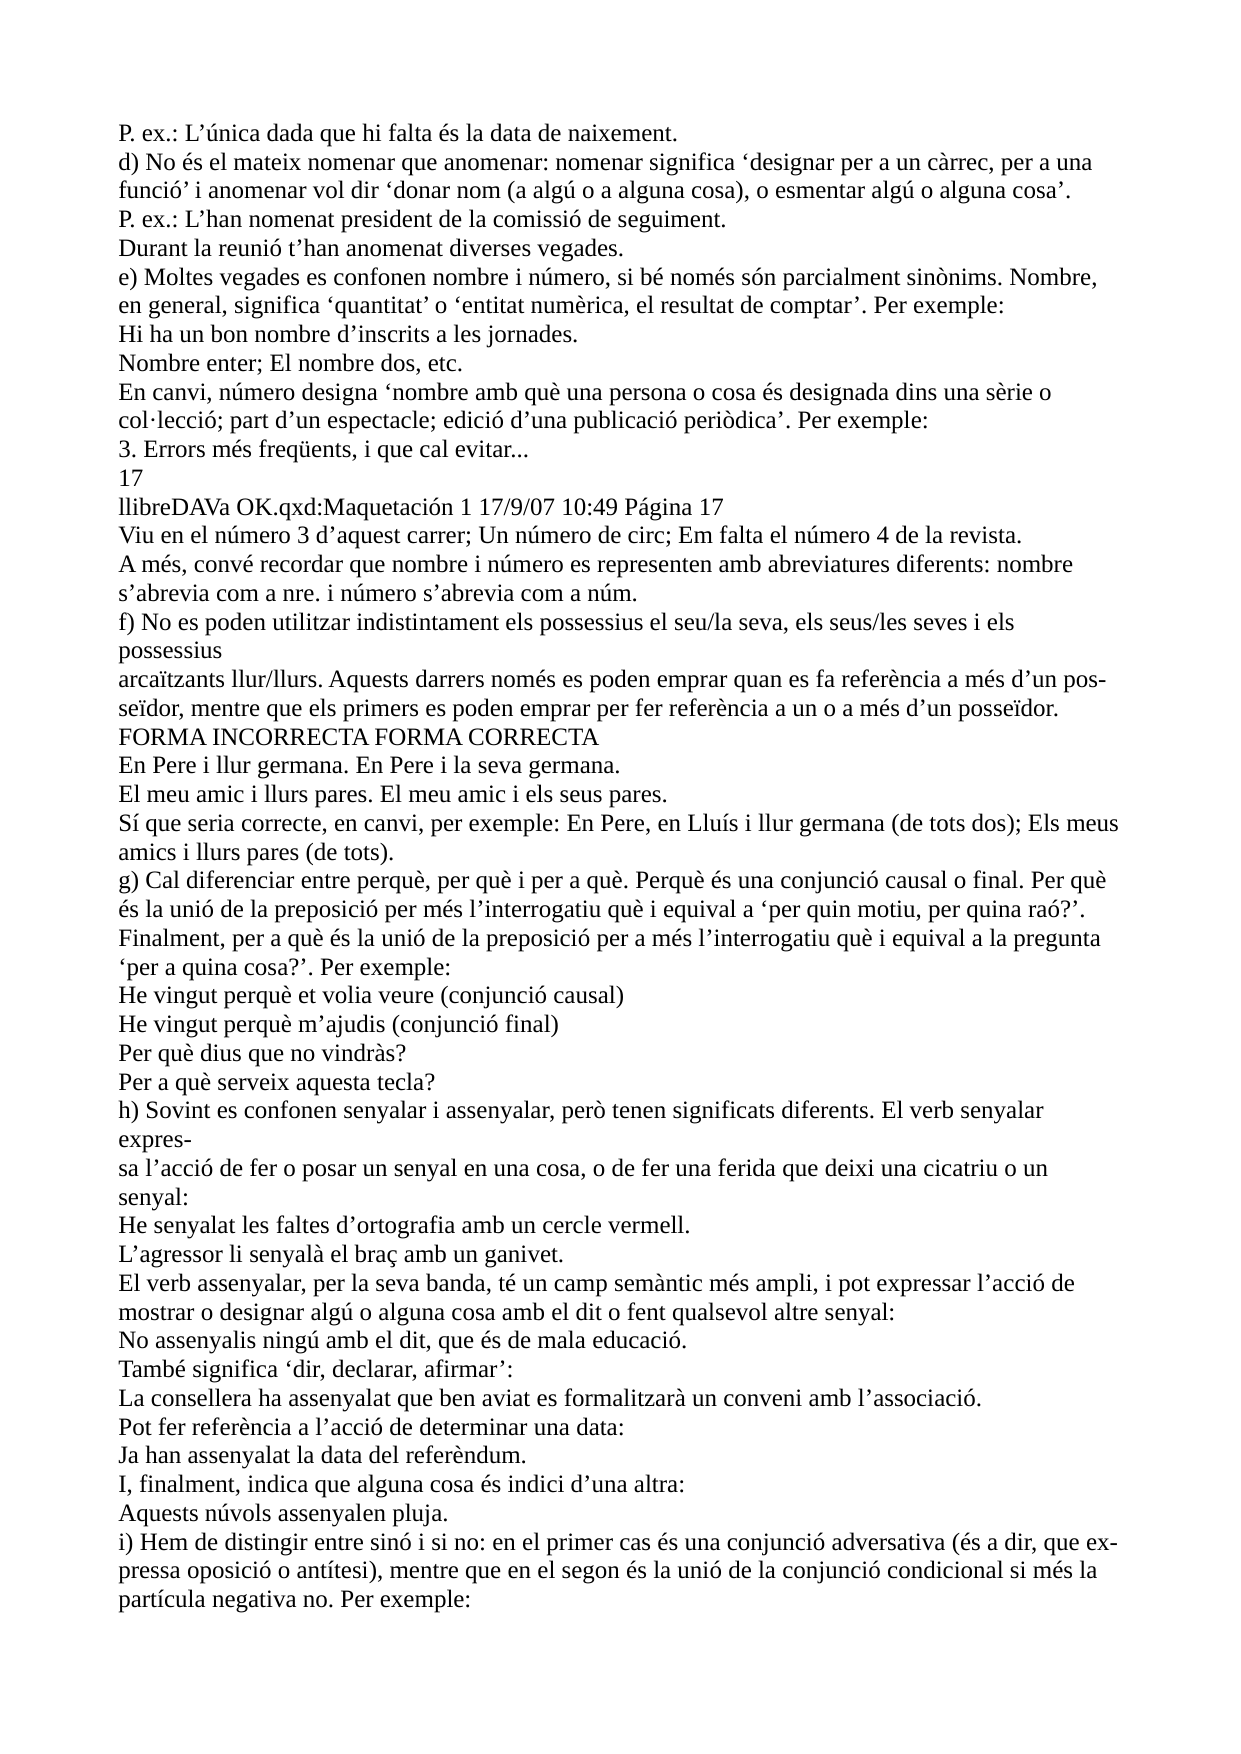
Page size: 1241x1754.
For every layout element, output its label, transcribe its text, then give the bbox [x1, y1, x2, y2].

text I, finalment, indica que alguna cosa és indici d’una altra: [118, 1469, 1122, 1498]
text He vingut perquè m’ajudis (conjunció final) [118, 1009, 1122, 1038]
text Pot fer referència a l’acció de determinar una data: [118, 1412, 1122, 1441]
text en general, significa ‘quantitat’ o ‘entitat numèrica, el resultat de comptar’. Per exemple: [118, 291, 1122, 319]
text f) No es poden utilitzar indistintament els possessius el seu/la seva, els seus/les seves i els possessius [118, 607, 1122, 664]
text Durant la reunió t’han anomenat diverses vegades. [118, 233, 1122, 262]
text funció’ i anomenar vol dir ‘donar nom (a algú o a alguna cosa), o esmentar algú o alguna cosa’. [118, 176, 1122, 204]
text P. ex.: L’única dada que hi falta és la data de naixement. [118, 118, 1122, 147]
text Per què dius que no vindràs? [118, 1038, 1122, 1067]
text També significa ‘dir, declarar, afirmar’: [118, 1354, 1122, 1383]
text Nombre enter; El nombre dos, etc. [118, 348, 1122, 377]
text 17 [118, 463, 1122, 492]
text senyal: [118, 1182, 1122, 1211]
text Finalment, per a què és la unió de la preposició per a més l’interrogatiu què i equival a la pregunta [118, 923, 1122, 952]
text Sí que seria correcte, en canvi, per exemple: En Pere, en Lluís i llur germana (de tots dos); Els meus [118, 808, 1122, 837]
text Hi ha un bon nombre d’inscrits a les jornades. [118, 319, 1122, 348]
text pressa oposició o antítesi), mentre que en el segon és la unió de la conjunció condicional si més la [118, 1556, 1122, 1584]
text El verb assenyalar, per la seva banda, té un camp semàntic més ampli, i pot expressar l’acció de [118, 1268, 1122, 1297]
text 3. Errors més freqüents, i que cal evitar... [118, 434, 1122, 463]
text No assenyalis ningú amb el dit, que és de mala educació. [118, 1326, 1122, 1354]
text s’abrevia com a nre. i número s’abrevia com a núm. [118, 578, 1122, 607]
text ‘per a quina cosa?’. Per exemple: [118, 952, 1122, 981]
text g) Cal diferenciar entre perquè, per què i per a què. Perquè és una conjunció causal o final. Per què [118, 866, 1122, 894]
text L’agressor li senyalà el braç amb un ganivet. [118, 1239, 1122, 1268]
text sa l’acció de fer o posar un senyal en una cosa, o de fer una ferida que deixi una cicatriu o un [118, 1153, 1122, 1182]
text He vingut perquè et volia veure (conjunció causal) [118, 981, 1122, 1009]
text El meu amic i llurs pares. El meu amic i els seus pares. [118, 779, 1122, 808]
text llibreDAVa OK.qxd:Maquetación 1 17/9/07 10:49 Página 17 [118, 492, 1122, 521]
text mostrar o designar algú o alguna cosa amb el dit o fent qualsevol altre senyal: [118, 1297, 1122, 1326]
text Per a què serveix aquesta tecla? [118, 1067, 1122, 1096]
text e) Moltes vegades es confonen nombre i número, si bé només són parcialment sinònims. Nombre, [118, 262, 1122, 291]
text P. ex.: L’han nomenat president de la comissió de seguiment. [118, 204, 1122, 233]
text En Pere i llur germana. En Pere i la seva germana. [118, 751, 1122, 779]
text partícula negativa no. Per exemple: [118, 1584, 1122, 1613]
text Viu en el número 3 d’aquest carrer; Un número de circ; Em falta el número 4 de la revista. [118, 521, 1122, 549]
text A més, convé recordar que nombre i número es representen amb abreviatures diferents: nombre [118, 549, 1122, 578]
text i) Hem de distingir entre sinó i si no: en el primer cas és una conjunció adversativa (és a dir, que ex- [118, 1527, 1122, 1556]
text He senyalat les faltes d’ortografia amb un cercle vermell. [118, 1211, 1122, 1239]
text Ja han assenyalat la data del referèndum. [118, 1441, 1122, 1469]
text d) No és el mateix nomenar que anomenar: nomenar significa ‘designar per a un càrrec, per a una [118, 147, 1122, 176]
text seïdor, mentre que els primers es poden emprar per fer referència a un o a més d’un posseïdor. [118, 693, 1122, 722]
text En canvi, número designa ‘nombre amb què una persona o cosa és designada dins una sèrie o [118, 377, 1122, 406]
text arcaïtzants llur/llurs. Aquests darrers només es poden emprar quan es fa referència a més d’un pos- [118, 664, 1122, 693]
text La consellera ha assenyalat que ben aviat es formalitzarà un conveni amb l’associació. [118, 1383, 1122, 1412]
text és la unió de la preposició per més l’interrogatiu què i equival a ‘per quin motiu, per quina raó?’. [118, 894, 1122, 923]
text col·lecció; part d’un espectacle; edició d’una publicació periòdica’. Per exemple: [118, 406, 1122, 434]
text Aquests núvols assenyalen pluja. [118, 1498, 1122, 1527]
text FORMA INCORRECTA FORMA CORRECTA [118, 722, 1122, 751]
text h) Sovint es confonen senyalar i assenyalar, però tenen significats diferents. El verb senyalar expres- [118, 1096, 1122, 1153]
text amics i llurs pares (de tots). [118, 837, 1122, 866]
